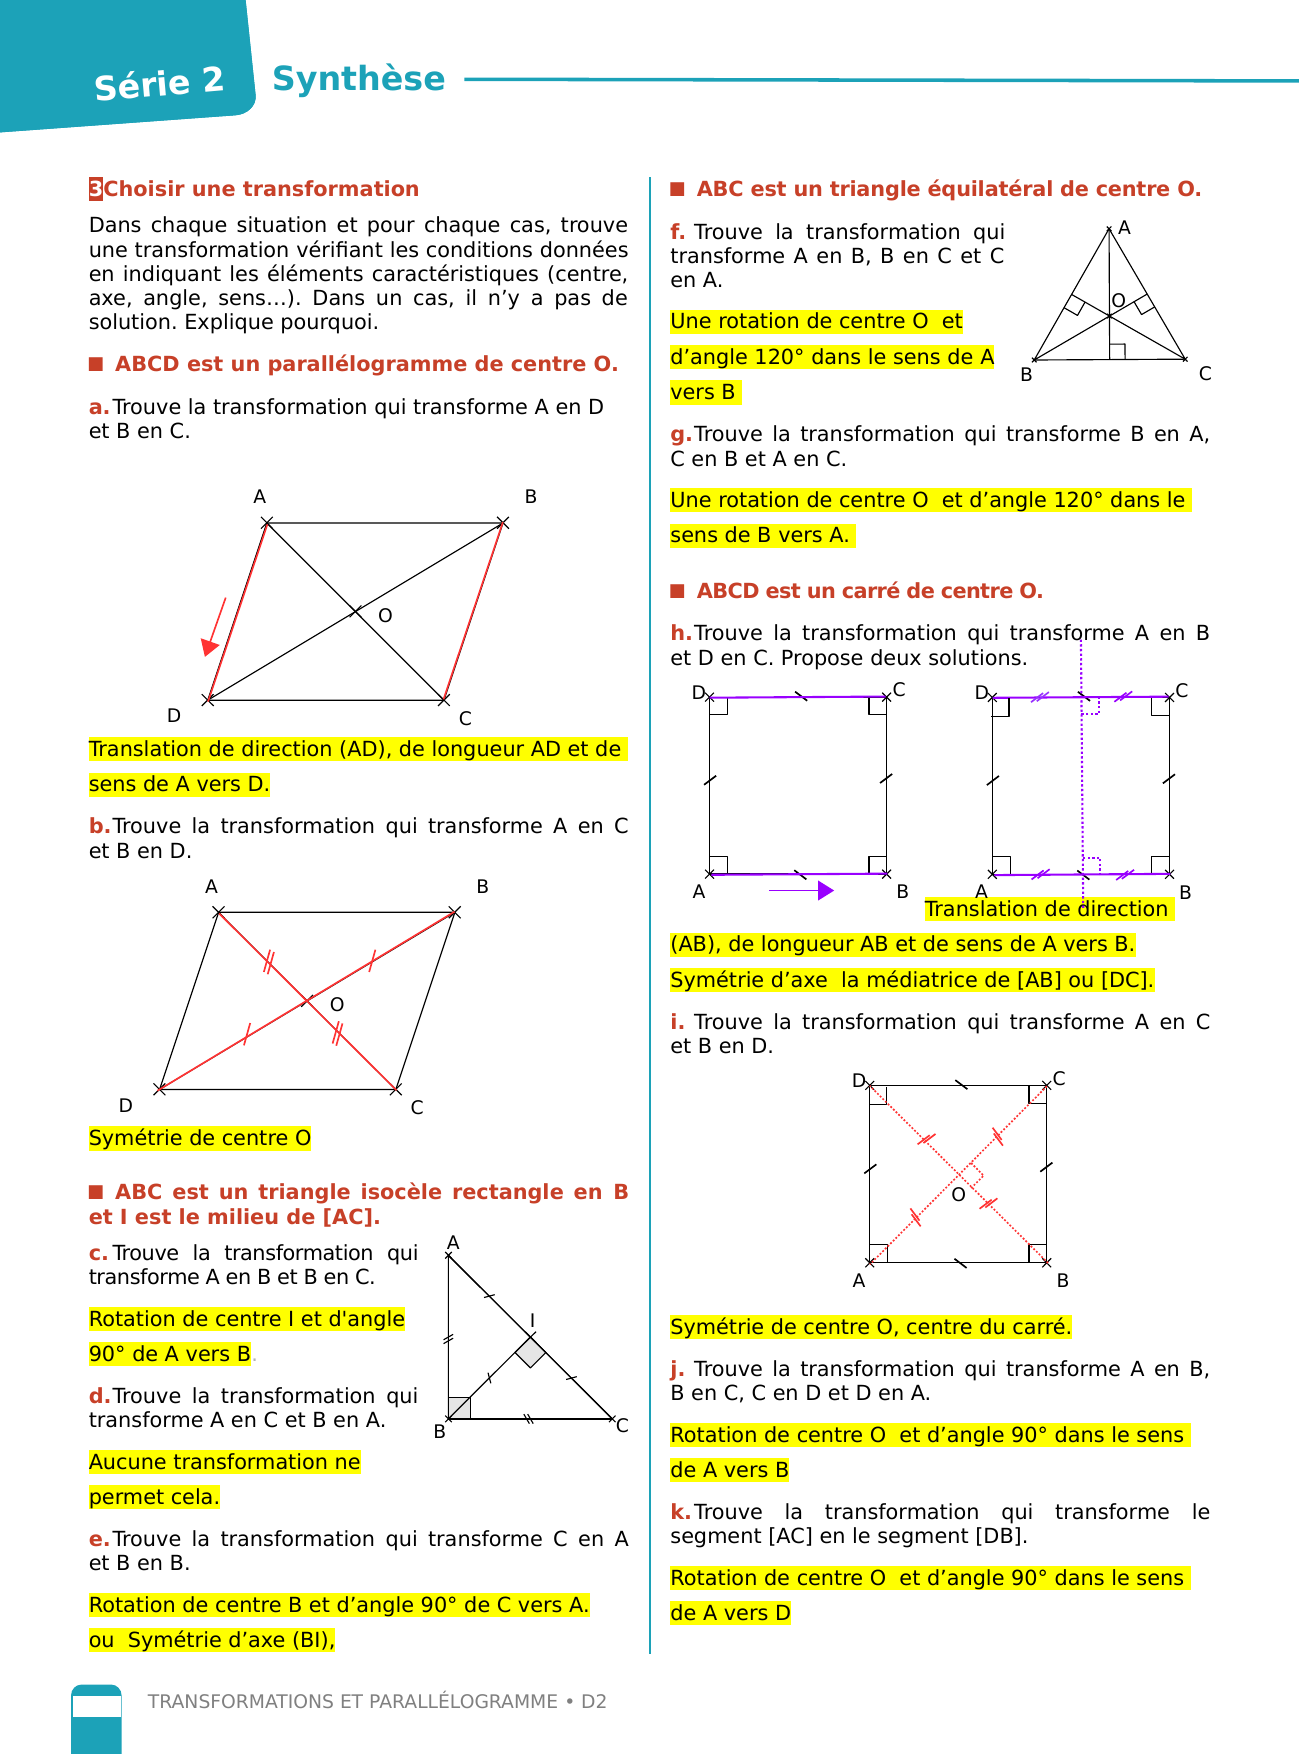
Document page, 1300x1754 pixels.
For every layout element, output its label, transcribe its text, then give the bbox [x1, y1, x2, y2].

list Trouve la transformation qui transforme C en A et B en B. [88, 1527, 629, 1576]
list ABC est un triangle équilatéral de centre O. [670, 177, 1211, 202]
list Une rotation de centre O et d’angle 120° dans le sens de B vers A. [670, 477, 1211, 548]
list Rotation de centre B et d’angle 90° de C vers A. ou Symétrie d’axe (BI), [88, 1582, 629, 1652]
list Trouve la transformation qui transforme A en B, B en C, C en D et D en A. [670, 1357, 1211, 1406]
subtitle Trouve la transformation qui transforme A en B et D en C. Propose deux solutions. [670, 621, 1211, 670]
list Une rotation de centre O et d’angle 120° dans le sens de A vers B [670, 298, 1211, 405]
list Rotation de centre I et d'angle 90° de A vers B. [88, 1296, 447, 1366]
list Aucune transformation ne permet cela. [88, 1439, 629, 1509]
subtitle ABCD est un parallélogramme de centre O. [88, 352, 629, 377]
list Symétrie de centre O, centre du carré. [670, 1304, 1211, 1339]
subtitle ABC est un triangle isocèle rectangle en B et I est le milieu de [AC]. [88, 1180, 629, 1229]
list Trouve la transformation qui transforme A en C et B en D. [670, 1010, 1211, 1058]
list Trouve la transformation qui transforme A en D et B en C. [88, 395, 629, 443]
text Rotation de centre O et d’angle 90° dans le sens de A vers B [670, 1411, 1211, 1482]
list Trouve la transformation qui transforme A en B, B en C et C en A. [670, 220, 1211, 292]
list ABCD est un carré de centre O. [670, 579, 1211, 604]
text Dans chaque situation et pour chaque cas, trouve une transformation vérifiant les conditions données en indiquant les éléments caractéristiques (centre, axe, angle, sens…). Dans un cas, il n’y a pas de solution. Explique pourquoi. [88, 213, 629, 335]
list Trouve la transformation qui transforme A en B et B en C. [88, 1241, 629, 1290]
subtitle Choisir une transformation [103, 177, 629, 201]
list Trouve la transformation qui transforme A en C et B en A. [88, 1384, 629, 1433]
list Translation de direction (AB), de longueur AB et de sens de A vers B. [670, 886, 1211, 957]
list Rotation de centre I et d'angle 90° de A vers B. [449, 1296, 528, 1366]
list Symétrie de centre O [88, 869, 629, 1151]
list Trouve la transformation qui transforme B en A, C en B et A en C. [670, 422, 1211, 471]
list Rotation de centre O et d’angle 90° dans le sens de A vers D [670, 1554, 1211, 1625]
list Translation de direction (AD), de longueur AD et de sens de A vers D. [88, 449, 629, 797]
list Trouve la transformation qui transforme A en C et B en D. [88, 814, 629, 863]
list Trouve la transformation qui transforme le segment [AC] en le segment [DB]. [670, 1500, 1211, 1548]
list Rotation de centre I et d'angle 90° de A vers B. [492, 1296, 629, 1366]
list Symétrie d’axe la médiatrice de [AB] ou [DC]. [670, 957, 1211, 992]
